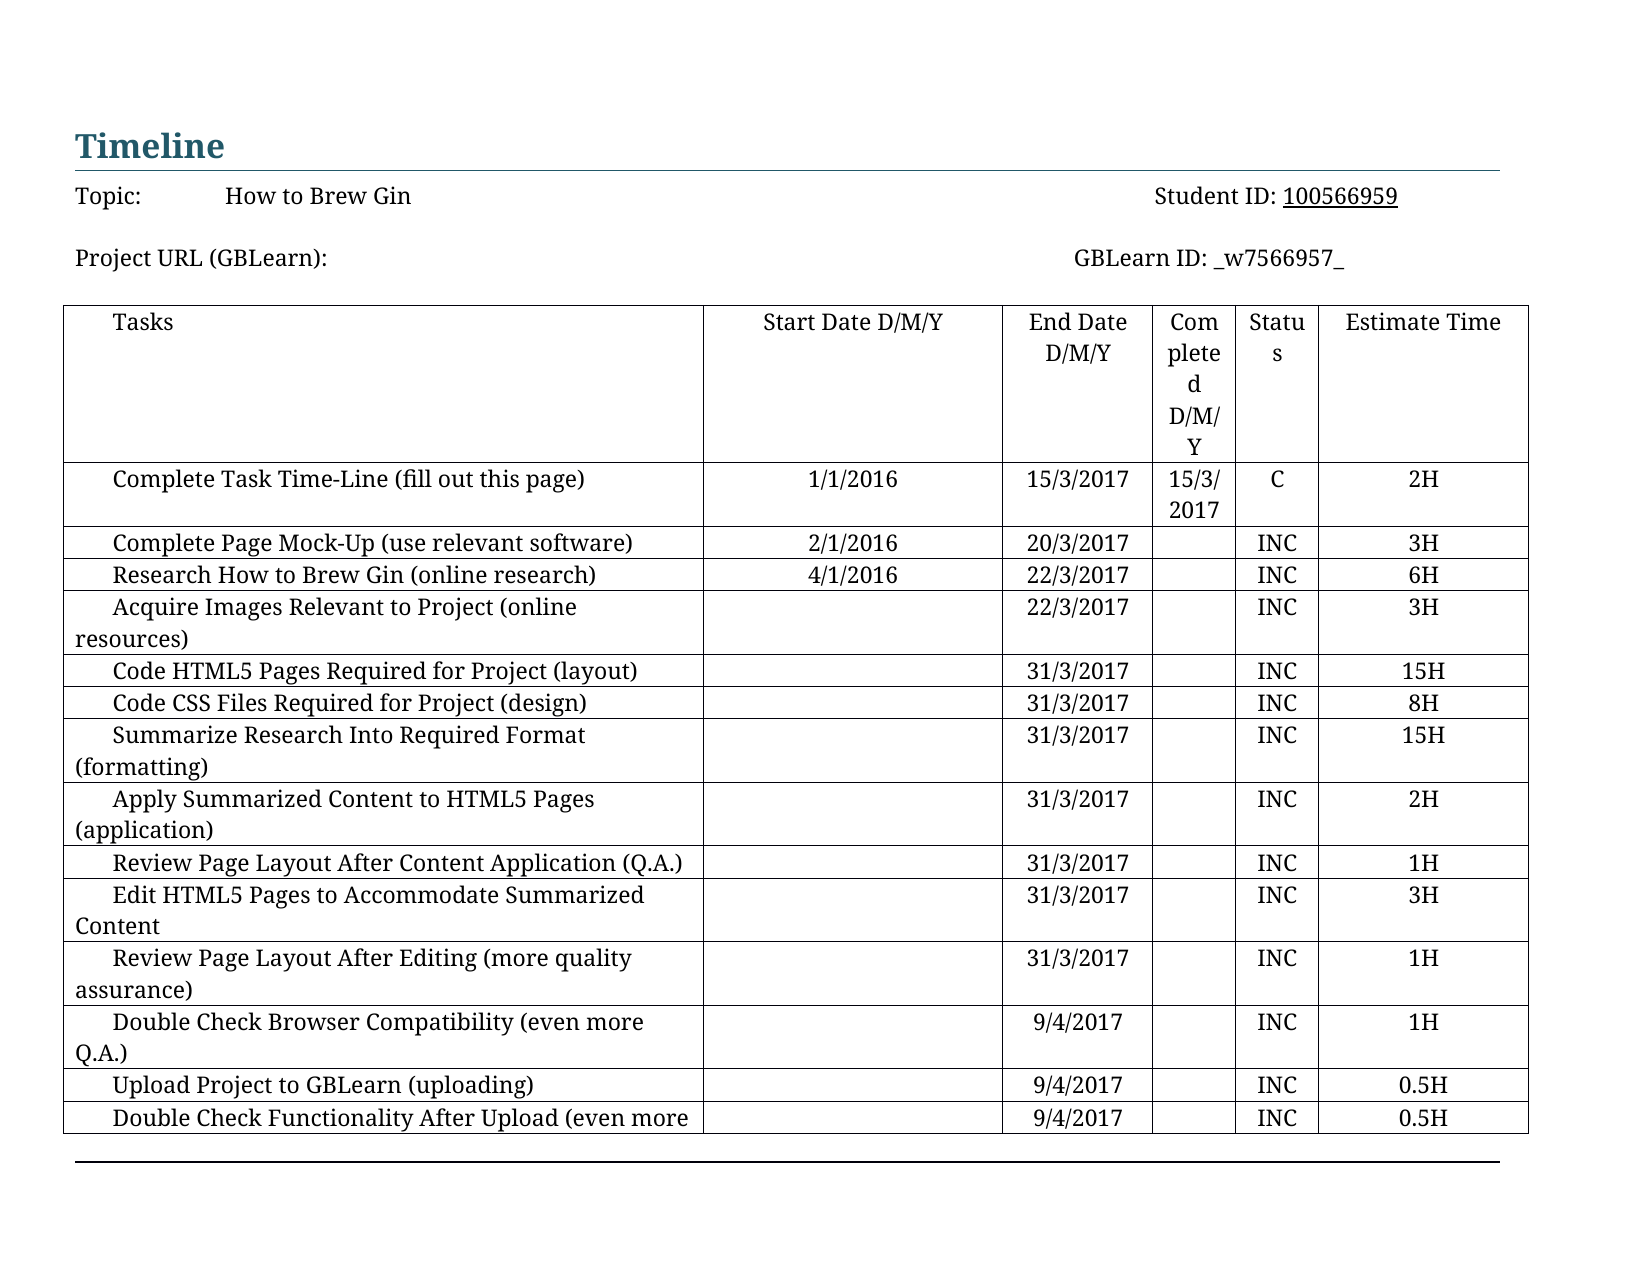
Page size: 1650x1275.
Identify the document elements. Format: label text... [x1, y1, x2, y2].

table_cell 31/3/2017 [1003, 846, 1152, 878]
table_cell [704, 591, 1002, 654]
table_cell 31/3/2017 [1003, 879, 1152, 941]
table_cell 0.5H [1319, 1102, 1528, 1133]
table_cell 31/3/2017 [1003, 719, 1152, 782]
table_cell INC [1236, 687, 1318, 718]
table_cell INC [1236, 783, 1318, 845]
table_cell 3H [1319, 527, 1528, 558]
table_cell 1H [1319, 942, 1528, 1005]
table_cell Code HTML5 Pages Required for Project (layout) [64, 655, 703, 686]
table_cell 15H [1319, 655, 1528, 686]
table_cell 0.5H [1319, 1069, 1528, 1101]
table_cell 31/3/2017 [1003, 942, 1152, 1005]
table_cell 8H [1319, 687, 1528, 718]
table_cell [704, 846, 1002, 878]
table_cell 22/3/2017 [1003, 559, 1152, 590]
table_cell Double Check Functionality After Upload (even more [64, 1102, 703, 1133]
table_cell INC [1236, 527, 1318, 558]
table_cell [1153, 719, 1235, 782]
table_cell Complete Page Mock-Up (use relevant software) [64, 527, 703, 558]
table_cell [1153, 687, 1235, 718]
table_cell 22/3/2017 [1003, 591, 1152, 654]
table_cell [704, 1006, 1002, 1068]
table_cell Acquire Images Relevant to Project (online resources) [64, 591, 703, 654]
table_cell [1153, 879, 1235, 941]
subtitle Timeline [75, 123, 1500, 170]
table_cell [1153, 1102, 1235, 1133]
table_cell [1153, 942, 1235, 1005]
table_cell INC [1236, 879, 1318, 941]
table_cell 9/4/2017 [1003, 1069, 1152, 1101]
table_header End Date D/M/Y [1003, 306, 1152, 462]
table_header Status [1236, 306, 1318, 462]
table_cell [1153, 1069, 1235, 1101]
table_cell Double Check Browser Compatibility (even more Q.A.) [64, 1006, 703, 1068]
table_cell [704, 1102, 1002, 1133]
table_cell 2H [1319, 783, 1528, 845]
table_cell 4/1/2016 [704, 559, 1002, 590]
table_cell INC [1236, 846, 1318, 878]
table_cell Review Page Layout After Content Application (Q.A.) [64, 846, 703, 878]
table_cell Code CSS Files Required for Project (design) [64, 687, 703, 718]
table_cell 9/4/2017 [1003, 1006, 1152, 1068]
table_cell INC [1236, 942, 1318, 1005]
table_cell 1H [1319, 1006, 1528, 1068]
table_header Completed D/M/Y [1153, 306, 1235, 462]
table_cell INC [1236, 1069, 1318, 1101]
table_cell [1153, 591, 1235, 654]
table_cell [704, 942, 1002, 1005]
table_cell INC [1236, 559, 1318, 590]
text Topic: How to Brew Gin Student ID: 100566959 [75, 180, 1500, 211]
table_cell [1153, 783, 1235, 845]
table_cell [704, 1069, 1002, 1101]
table_cell 31/3/2017 [1003, 655, 1152, 686]
table_cell [704, 655, 1002, 686]
table_cell [1153, 846, 1235, 878]
table_cell INC [1236, 591, 1318, 654]
table_cell [1153, 655, 1235, 686]
table_cell 1/1/2016 [704, 463, 1002, 526]
table_cell [704, 879, 1002, 941]
table_cell C [1236, 463, 1318, 526]
table_cell [1153, 1006, 1235, 1068]
table_cell 2/1/2016 [704, 527, 1002, 558]
table_cell Review Page Layout After Editing (more quality assurance) [64, 942, 703, 1005]
table_cell [704, 719, 1002, 782]
table_cell INC [1236, 655, 1318, 686]
table_cell [1153, 527, 1235, 558]
table_cell Research How to Brew Gin (online research) [64, 559, 703, 590]
table_cell Apply Summarized Content to HTML5 Pages (application) [64, 783, 703, 845]
table_cell 31/3/2017 [1003, 687, 1152, 718]
table_cell 15/3/2017 [1003, 463, 1152, 526]
table_cell 3H [1319, 879, 1528, 941]
table_cell INC [1236, 1102, 1318, 1133]
table_cell 20/3/2017 [1003, 527, 1152, 558]
table_cell 2H [1319, 463, 1528, 526]
table_cell [704, 783, 1002, 845]
table_cell Summarize Research Into Required Format (formatting) [64, 719, 703, 782]
table_cell [1153, 559, 1235, 590]
table_header Start Date D/M/Y [704, 306, 1002, 462]
table_cell 15H [1319, 719, 1528, 782]
table_header Estimate Time [1319, 306, 1528, 462]
table_cell [704, 687, 1002, 718]
table_cell 1H [1319, 846, 1528, 878]
table_cell INC [1236, 1006, 1318, 1068]
text Project URL (GBLearn): GBLearn ID: _w7566957_ [75, 211, 1500, 273]
table_cell Upload Project to GBLearn (uploading) [64, 1069, 703, 1101]
table_cell 6H [1319, 559, 1528, 590]
table_header Tasks [64, 306, 703, 462]
table_cell 31/3/2017 [1003, 783, 1152, 845]
table_cell 3H [1319, 591, 1528, 654]
table_cell Edit HTML5 Pages to Accommodate Summarized Content [64, 879, 703, 941]
table_cell 15/3/2017 [1153, 463, 1235, 526]
table_cell 9/4/2017 [1003, 1102, 1152, 1133]
table_cell Complete Task Time-Line (fill out this page) [64, 463, 703, 526]
table_cell INC [1236, 719, 1318, 782]
